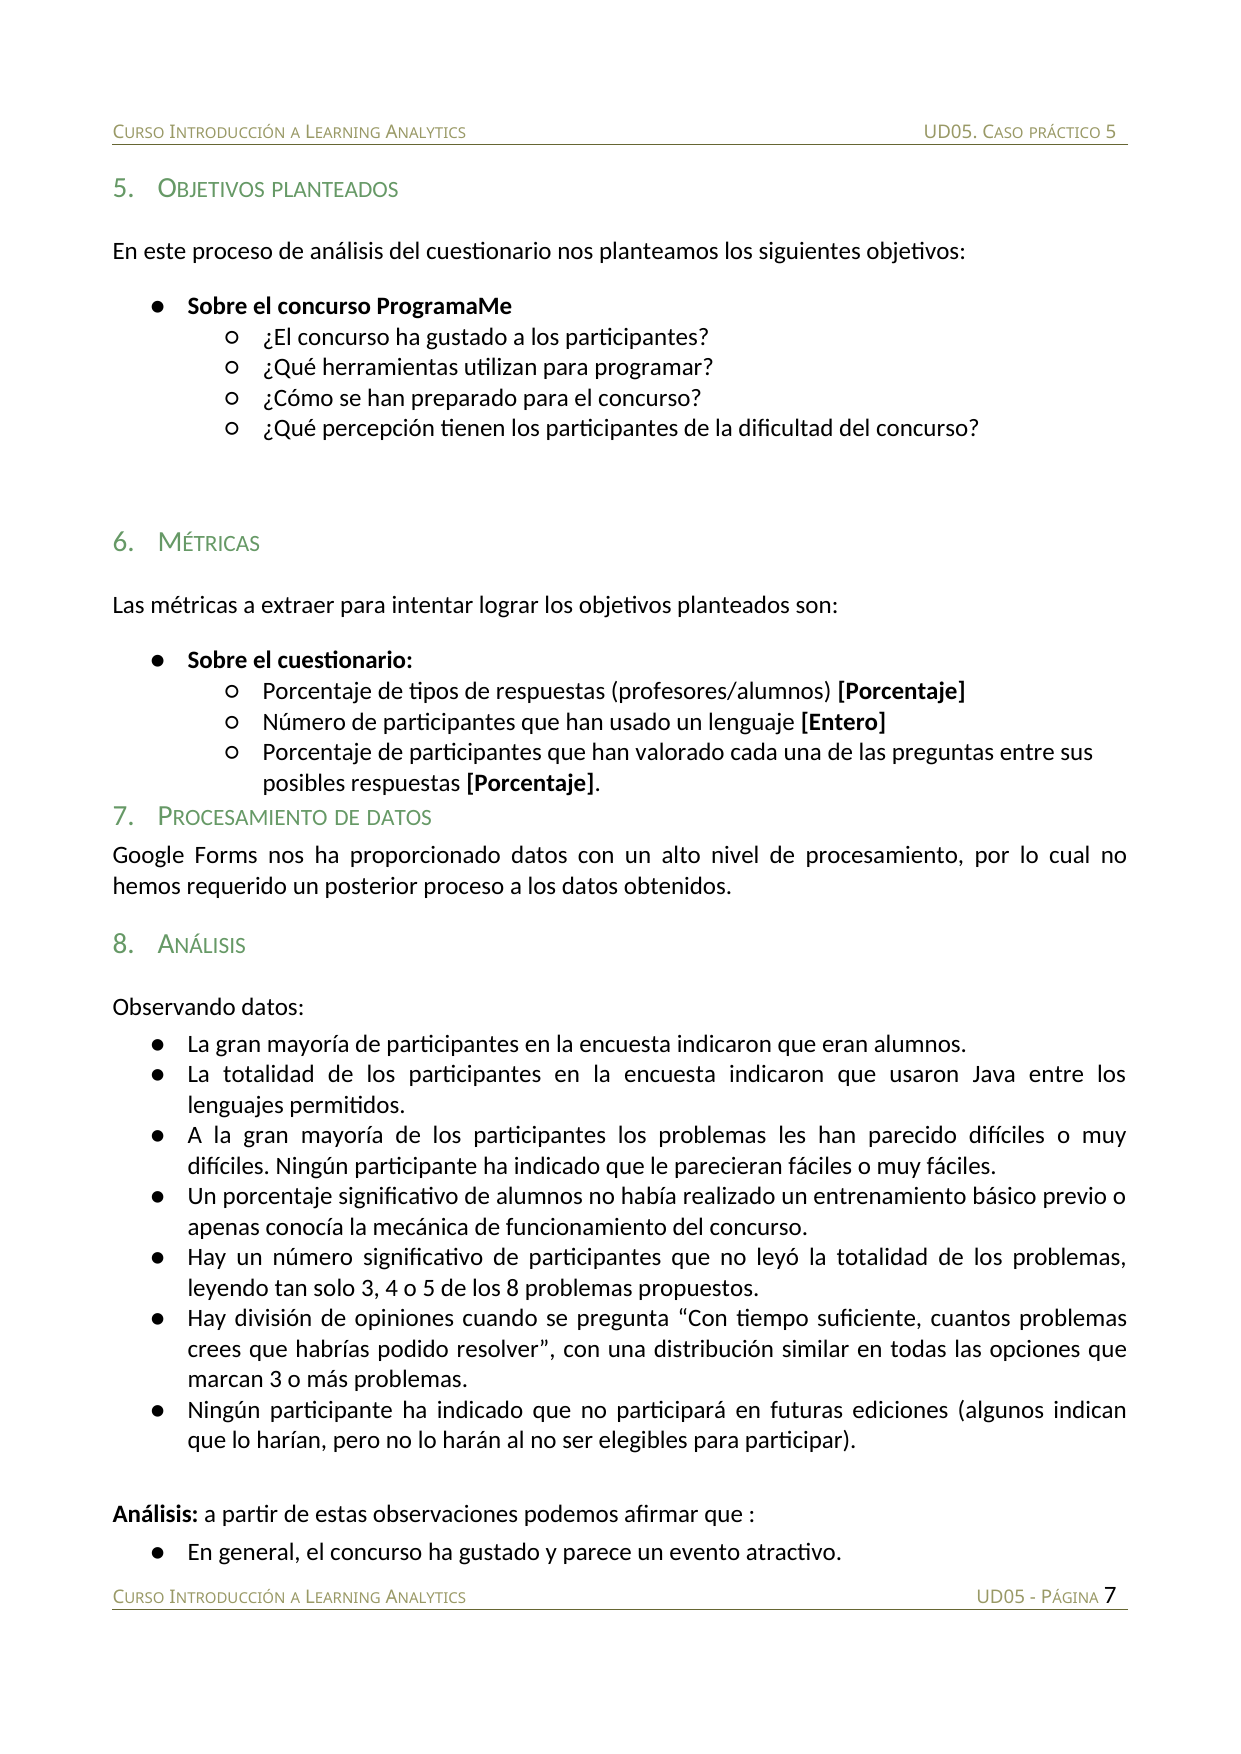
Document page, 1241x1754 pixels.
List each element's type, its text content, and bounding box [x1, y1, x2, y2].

list Hay división de opiniones cuando se pregunta “Con tiempo suficiente, cuantos problemas crees que habrías podido resolver”, con una distribución similar en todas las opciones que marcan 3 o más problemas. [150, 1303, 1128, 1394]
list Porcentaje de tipos de respuestas (profesores/alumnos) [Porcentaje] [225, 675, 1128, 706]
subtitle Métricas [112, 523, 1128, 559]
text Observando datos: [112, 991, 1128, 1021]
list ¿Cómo se han preparado para el concurso? [225, 382, 1128, 412]
list ¿El concurso ha gustado a los participantes? [225, 321, 1128, 351]
list Porcentaje de participantes que han valorado cada una de las preguntas entre sus posibles respuestas [Porcentaje]. [225, 736, 1128, 797]
list A la gran mayoría de los participantes los problemas les han parecido difíciles o muy difíciles. Ningún participante ha indicado que le parecieran fáciles o muy fáciles. [150, 1119, 1128, 1181]
list Número de participantes que han usado un lenguaje [Entero] [225, 706, 1128, 736]
list ¿Qué herramientas utilizan para programar? [225, 351, 1128, 382]
subtitle Procesamiento de datos [112, 797, 1128, 833]
list En general, el concurso ha gustado y parece un evento atractivo. [150, 1536, 1128, 1566]
list La totalidad de los participantes en la encuesta indicaron que usaron Java entre los lenguajes permitidos. [150, 1058, 1128, 1119]
list Hay un número significativo de participantes que no leyó la totalidad de los problemas, leyendo tan solo 3, 4 o 5 de los 8 problemas propuestos. [150, 1242, 1128, 1303]
subtitle Objetivos planteados [112, 169, 1128, 205]
text En este proceso de análisis del cuestionario nos planteamos los siguientes objetivos: [112, 235, 1128, 265]
list Sobre el concurso ProgramaMe [150, 290, 1128, 321]
list Sobre el cuestionario: [150, 645, 1128, 675]
list ¿Qué percepción tienen los participantes de la dificultad del concurso? [225, 412, 1128, 443]
list La gran mayoría de participantes en la encuesta indicaron que eran alumnos. [150, 1028, 1128, 1058]
list Ningún participante ha indicado que no participará en futuras ediciones (algunos indican que lo harían, pero no lo harán al no ser elegibles para participar). [150, 1394, 1128, 1455]
text Google Forms nos ha proporcionado datos con un alto nivel de procesamiento, por lo cual no hemos requerido un posterior proceso a los datos obtenidos. [112, 839, 1128, 900]
list Un porcentaje significativo de alumnos no había realizado un entrenamiento básico previo o apenas conocía la mecánica de funcionamiento del concurso. [150, 1181, 1128, 1242]
subtitle Análisis [112, 925, 1128, 961]
text Las métricas a extraer para intentar lograr los objetivos planteados son: [112, 589, 1128, 620]
text Análisis: a partir de estas observaciones podemos afirmar que : [112, 1499, 1128, 1529]
